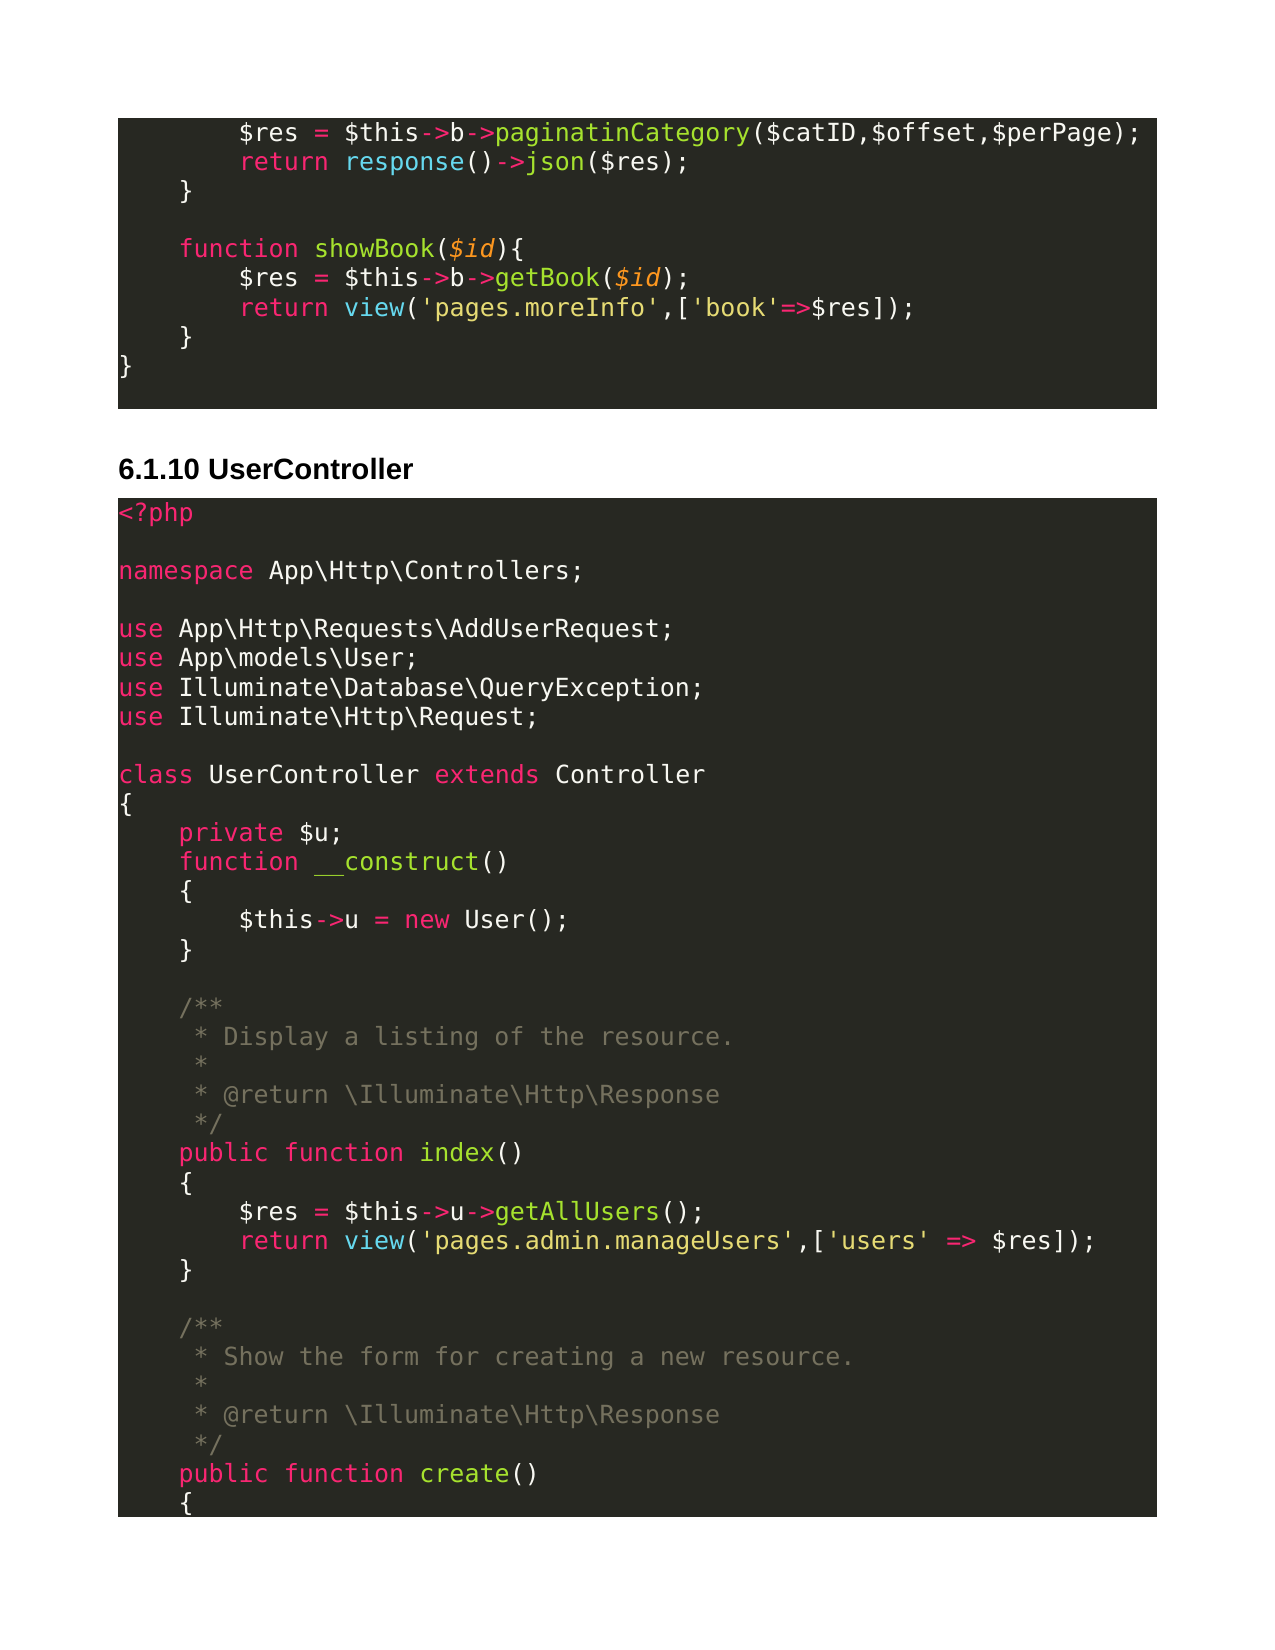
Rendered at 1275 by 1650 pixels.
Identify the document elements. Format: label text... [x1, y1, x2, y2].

text $res = $this->b->paginatinCategory($catID,$offset,$perPage); return response()->json($res); } function showBook($id){ $res = $this->b->getBook($id); return view('pages.moreInfo',['book'=>$res]); } } [118, 118, 1157, 409]
subtitle 6.1.10 UserController [118, 452, 1157, 486]
text <?php namespace App\Http\Controllers; use App\Http\Requests\AddUserRequest; use App\models\User; use Illuminate\Database\QueryException; use Illuminate\Http\Request; class UserController extends Controller { private $u; function __construct() { $this->u = new User(); } /** * Display a listing of the resource. * * @return \Illuminate\Http\Response */ public function index() { $res = $this->u->getAllUsers(); return view('pages.admin.manageUsers',['users' => $res]); } /** * Show the form for creating a new resource. * * @return \Illuminate\Http\Response */ public function create() { [118, 498, 1157, 1517]
